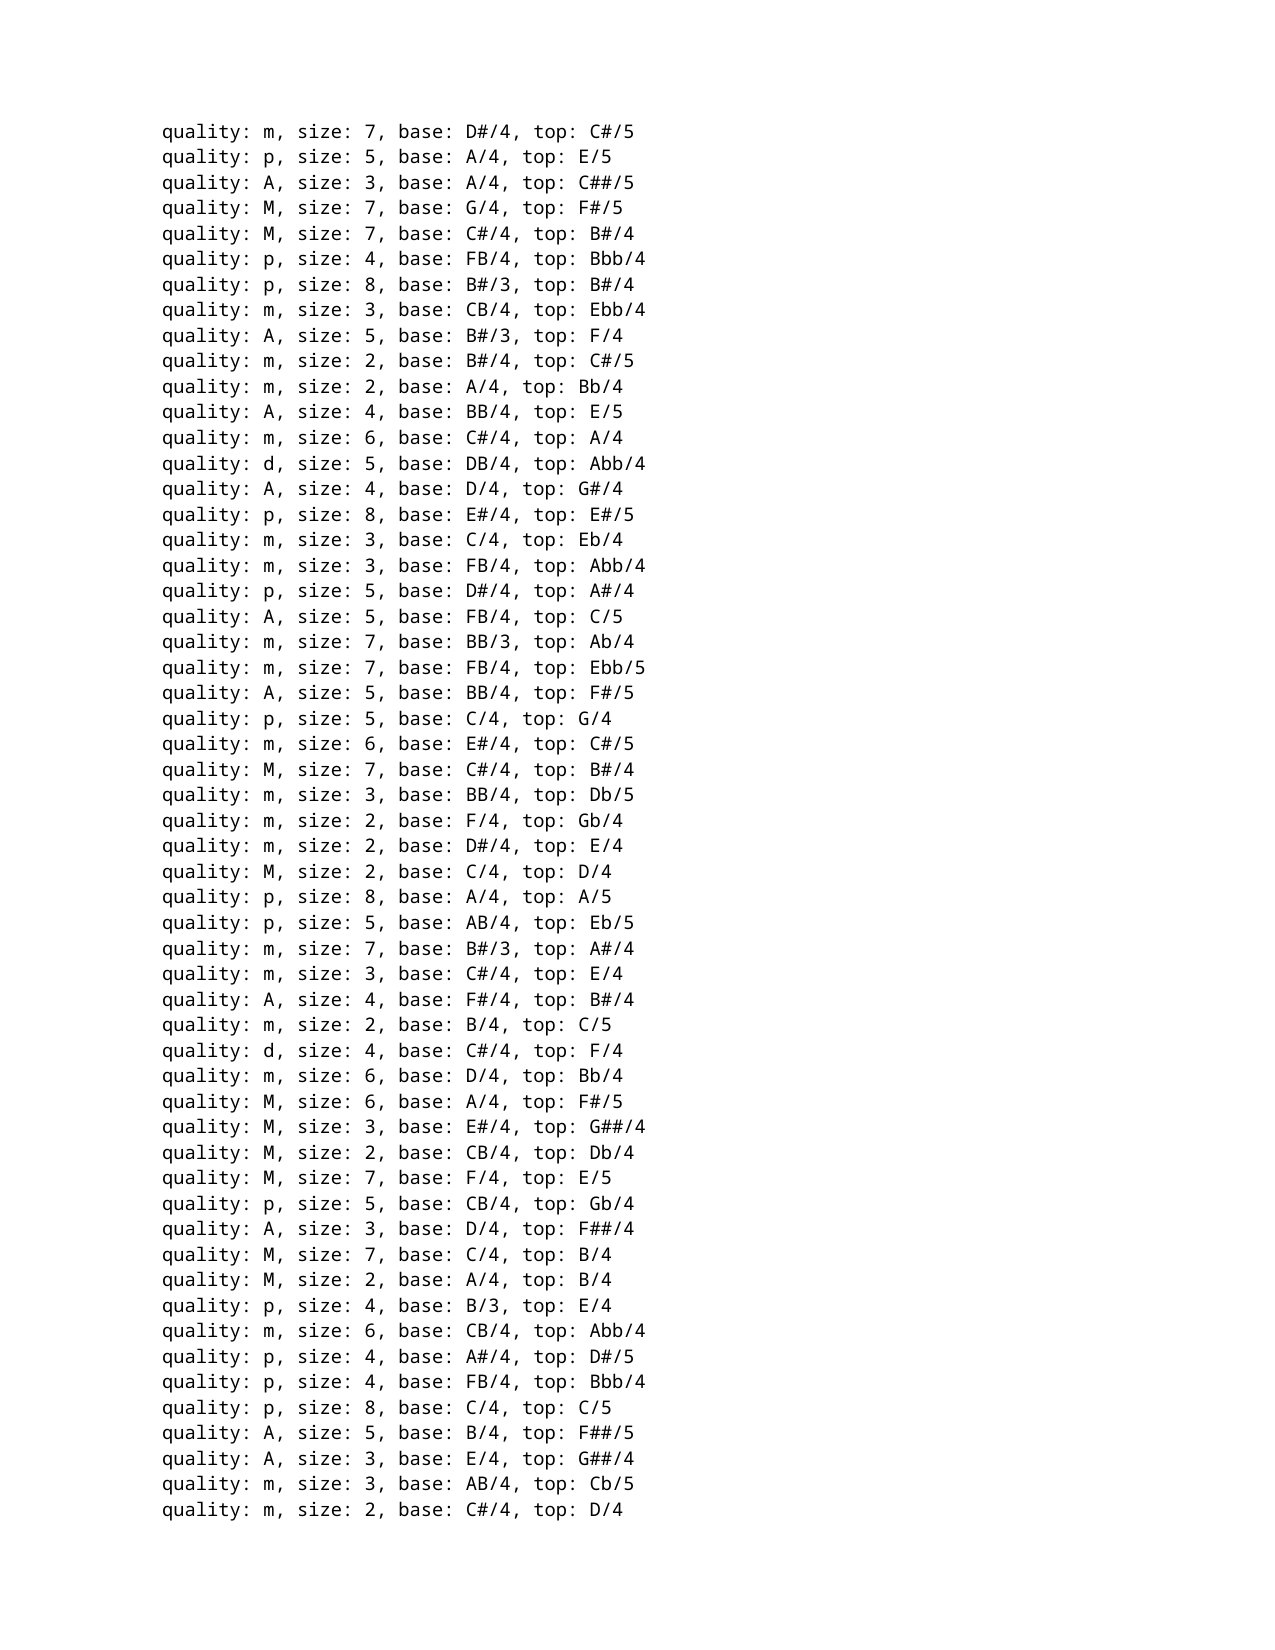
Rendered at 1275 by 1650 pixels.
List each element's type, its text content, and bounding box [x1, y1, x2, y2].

text quality: m, size: 3, base: BB/4, top: Db/5 [162, 782, 1157, 807]
text quality: p, size: 8, base: A/4, top: A/5 [162, 884, 1157, 909]
text quality: M, size: 2, base: A/4, top: B/4 [162, 1267, 1157, 1292]
text quality: M, size: 7, base: C/4, top: B/4 [162, 1241, 1157, 1267]
text quality: A, size: 3, base: A/4, top: C##/5 [162, 169, 1157, 195]
text quality: A, size: 3, base: E/4, top: G##/4 [162, 1445, 1157, 1471]
text quality: p, size: 5, base: D#/4, top: A#/4 [162, 577, 1157, 603]
text quality: M, size: 3, base: E#/4, top: G##/4 [162, 1113, 1157, 1139]
text quality: p, size: 5, base: CB/4, top: Gb/4 [162, 1190, 1157, 1216]
text quality: p, size: 4, base: A#/4, top: D#/5 [162, 1343, 1157, 1369]
text quality: M, size: 7, base: C#/4, top: B#/4 [162, 756, 1157, 782]
text quality: m, size: 2, base: A/4, top: Bb/4 [162, 373, 1157, 399]
text quality: M, size: 7, base: F/4, top: E/5 [162, 1164, 1157, 1190]
text quality: A, size: 4, base: D/4, top: G#/4 [162, 475, 1157, 501]
text quality: M, size: 7, base: C#/4, top: B#/4 [162, 220, 1157, 246]
text quality: p, size: 4, base: FB/4, top: Bbb/4 [162, 246, 1157, 271]
text quality: m, size: 6, base: C#/4, top: A/4 [162, 424, 1157, 450]
text quality: M, size: 2, base: CB/4, top: Db/4 [162, 1139, 1157, 1164]
text quality: M, size: 6, base: A/4, top: F#/5 [162, 1088, 1157, 1113]
text quality: M, size: 2, base: C/4, top: D/4 [162, 858, 1157, 884]
text quality: p, size: 8, base: C/4, top: C/5 [162, 1394, 1157, 1420]
text quality: m, size: 3, base: C#/4, top: E/4 [162, 960, 1157, 986]
text quality: m, size: 2, base: D#/4, top: E/4 [162, 833, 1157, 858]
text quality: m, size: 2, base: B#/4, top: C#/5 [162, 348, 1157, 373]
text quality: p, size: 5, base: A/4, top: E/5 [162, 144, 1157, 169]
text quality: M, size: 7, base: G/4, top: F#/5 [162, 195, 1157, 220]
text quality: m, size: 3, base: AB/4, top: Cb/5 [162, 1471, 1157, 1496]
text quality: p, size: 4, base: FB/4, top: Bbb/4 [162, 1369, 1157, 1394]
text quality: p, size: 5, base: AB/4, top: Eb/5 [162, 909, 1157, 935]
text quality: m, size: 7, base: D#/4, top: C#/5 [162, 118, 1157, 144]
text quality: A, size: 5, base: FB/4, top: C/5 [162, 603, 1157, 628]
text quality: d, size: 4, base: C#/4, top: F/4 [162, 1037, 1157, 1062]
text quality: A, size: 5, base: BB/4, top: F#/5 [162, 679, 1157, 705]
text quality: m, size: 2, base: C#/4, top: D/4 [162, 1496, 1157, 1522]
text quality: m, size: 6, base: CB/4, top: Abb/4 [162, 1318, 1157, 1343]
text quality: p, size: 4, base: B/3, top: E/4 [162, 1292, 1157, 1318]
text quality: m, size: 7, base: B#/3, top: A#/4 [162, 935, 1157, 960]
text quality: m, size: 3, base: FB/4, top: Abb/4 [162, 552, 1157, 577]
text quality: m, size: 7, base: FB/4, top: Ebb/5 [162, 654, 1157, 679]
text quality: p, size: 8, base: B#/3, top: B#/4 [162, 271, 1157, 297]
text quality: m, size: 6, base: E#/4, top: C#/5 [162, 731, 1157, 756]
text quality: m, size: 3, base: CB/4, top: Ebb/4 [162, 297, 1157, 322]
text quality: m, size: 3, base: C/4, top: Eb/4 [162, 526, 1157, 552]
text quality: A, size: 5, base: B#/3, top: F/4 [162, 322, 1157, 348]
text quality: m, size: 6, base: D/4, top: Bb/4 [162, 1062, 1157, 1088]
text quality: m, size: 2, base: F/4, top: Gb/4 [162, 807, 1157, 833]
text quality: m, size: 7, base: BB/3, top: Ab/4 [162, 628, 1157, 654]
text quality: A, size: 5, base: B/4, top: F##/5 [162, 1420, 1157, 1445]
text quality: A, size: 4, base: F#/4, top: B#/4 [162, 986, 1157, 1011]
text quality: A, size: 3, base: D/4, top: F##/4 [162, 1216, 1157, 1241]
text quality: d, size: 5, base: DB/4, top: Abb/4 [162, 450, 1157, 475]
text quality: p, size: 5, base: C/4, top: G/4 [162, 705, 1157, 731]
text quality: p, size: 8, base: E#/4, top: E#/5 [162, 501, 1157, 526]
text quality: m, size: 2, base: B/4, top: C/5 [162, 1011, 1157, 1037]
text quality: A, size: 4, base: BB/4, top: E/5 [162, 399, 1157, 424]
